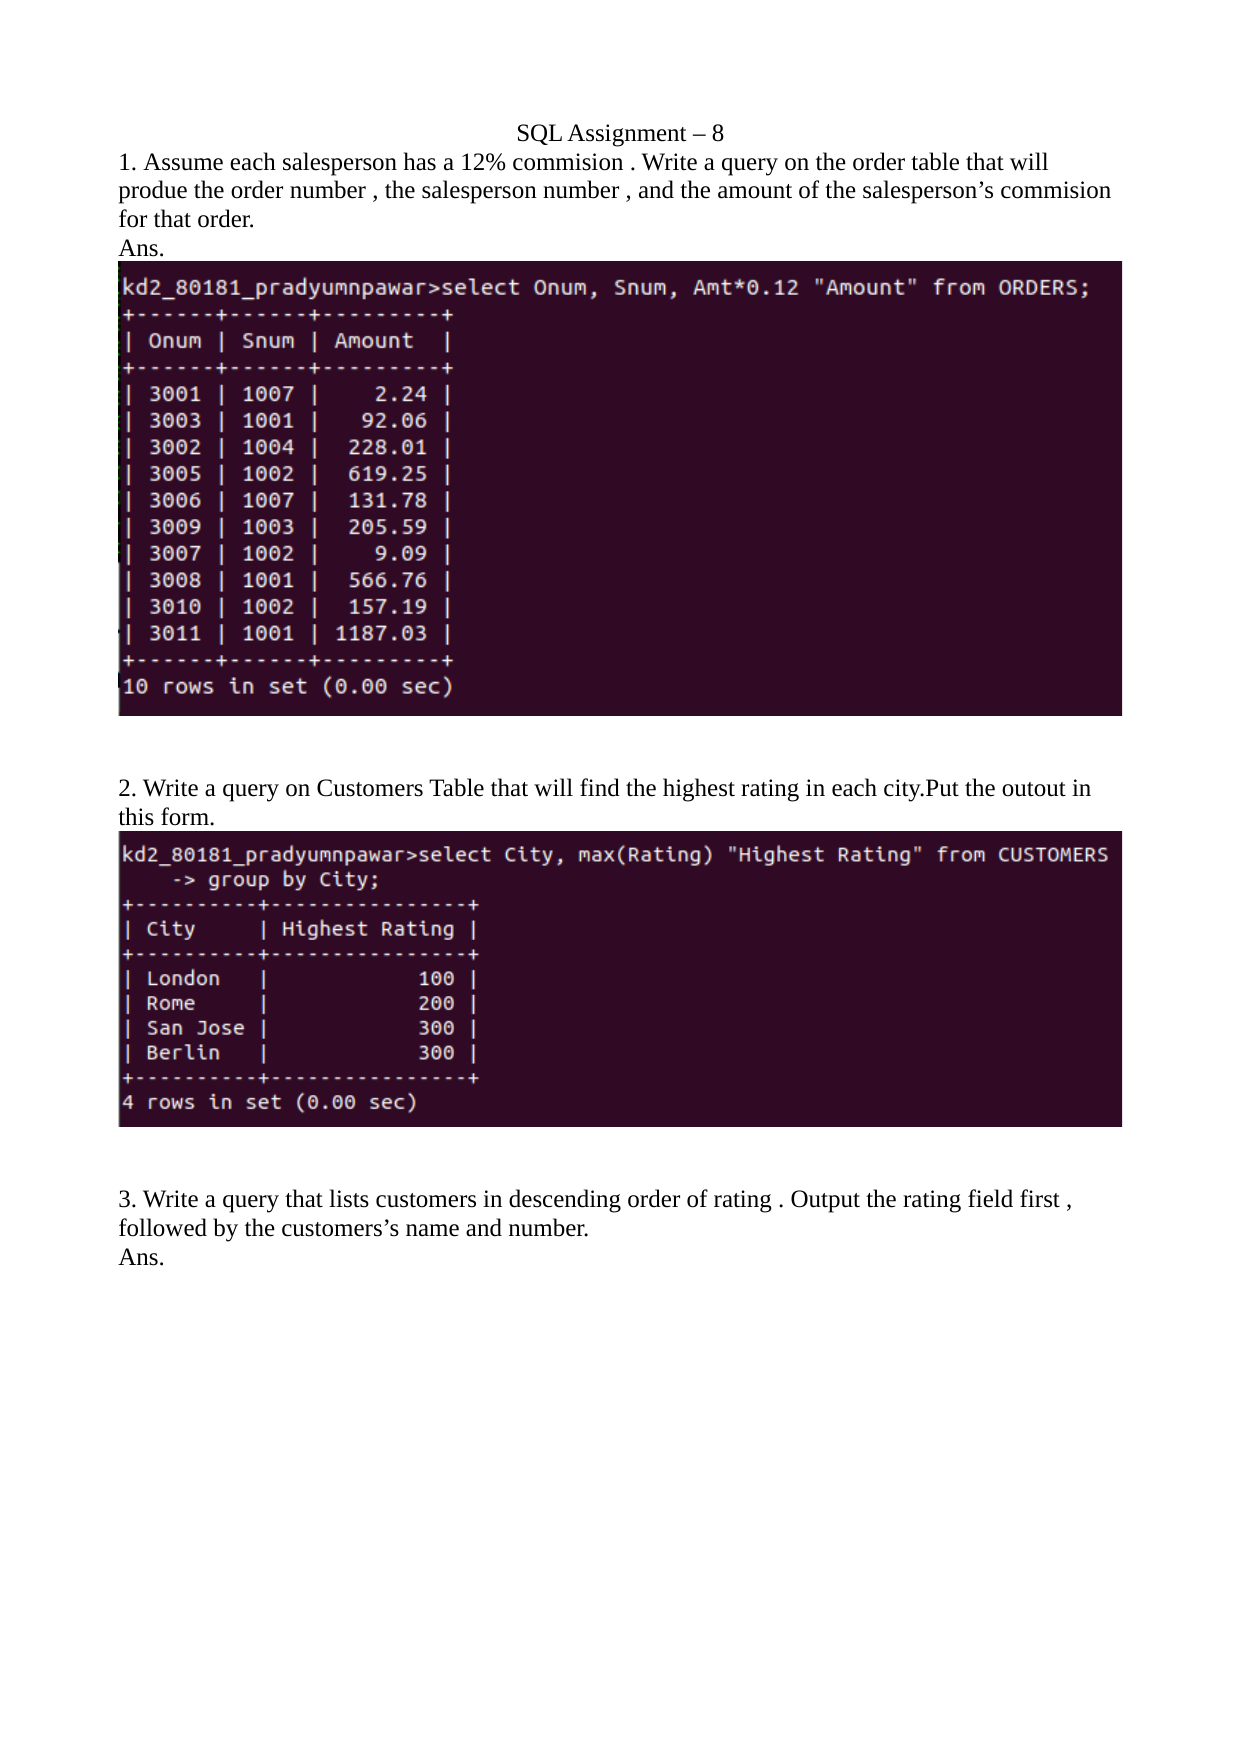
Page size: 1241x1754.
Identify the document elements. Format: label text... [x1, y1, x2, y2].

text 2. Write a query on Customers Table that will find the highest rating in each city.Put the outout in this form. [118, 773, 1122, 831]
picture [118, 261, 1123, 716]
text SQL Assignment – 8 [118, 118, 1122, 147]
picture [118, 831, 1123, 1127]
text 1. Assume each salesperson has a 12% commision . Write a query on the order table that will produe the order number , the salesperson number , and the amount of the salesperson’s commision for that order. [118, 147, 1122, 233]
text 3. Write a query that lists customers in descending order of rating . Output the rating field first , followed by the customers’s name and number. [118, 1184, 1122, 1242]
text Ans. [118, 1242, 1122, 1271]
text Ans. [118, 233, 1122, 261]
